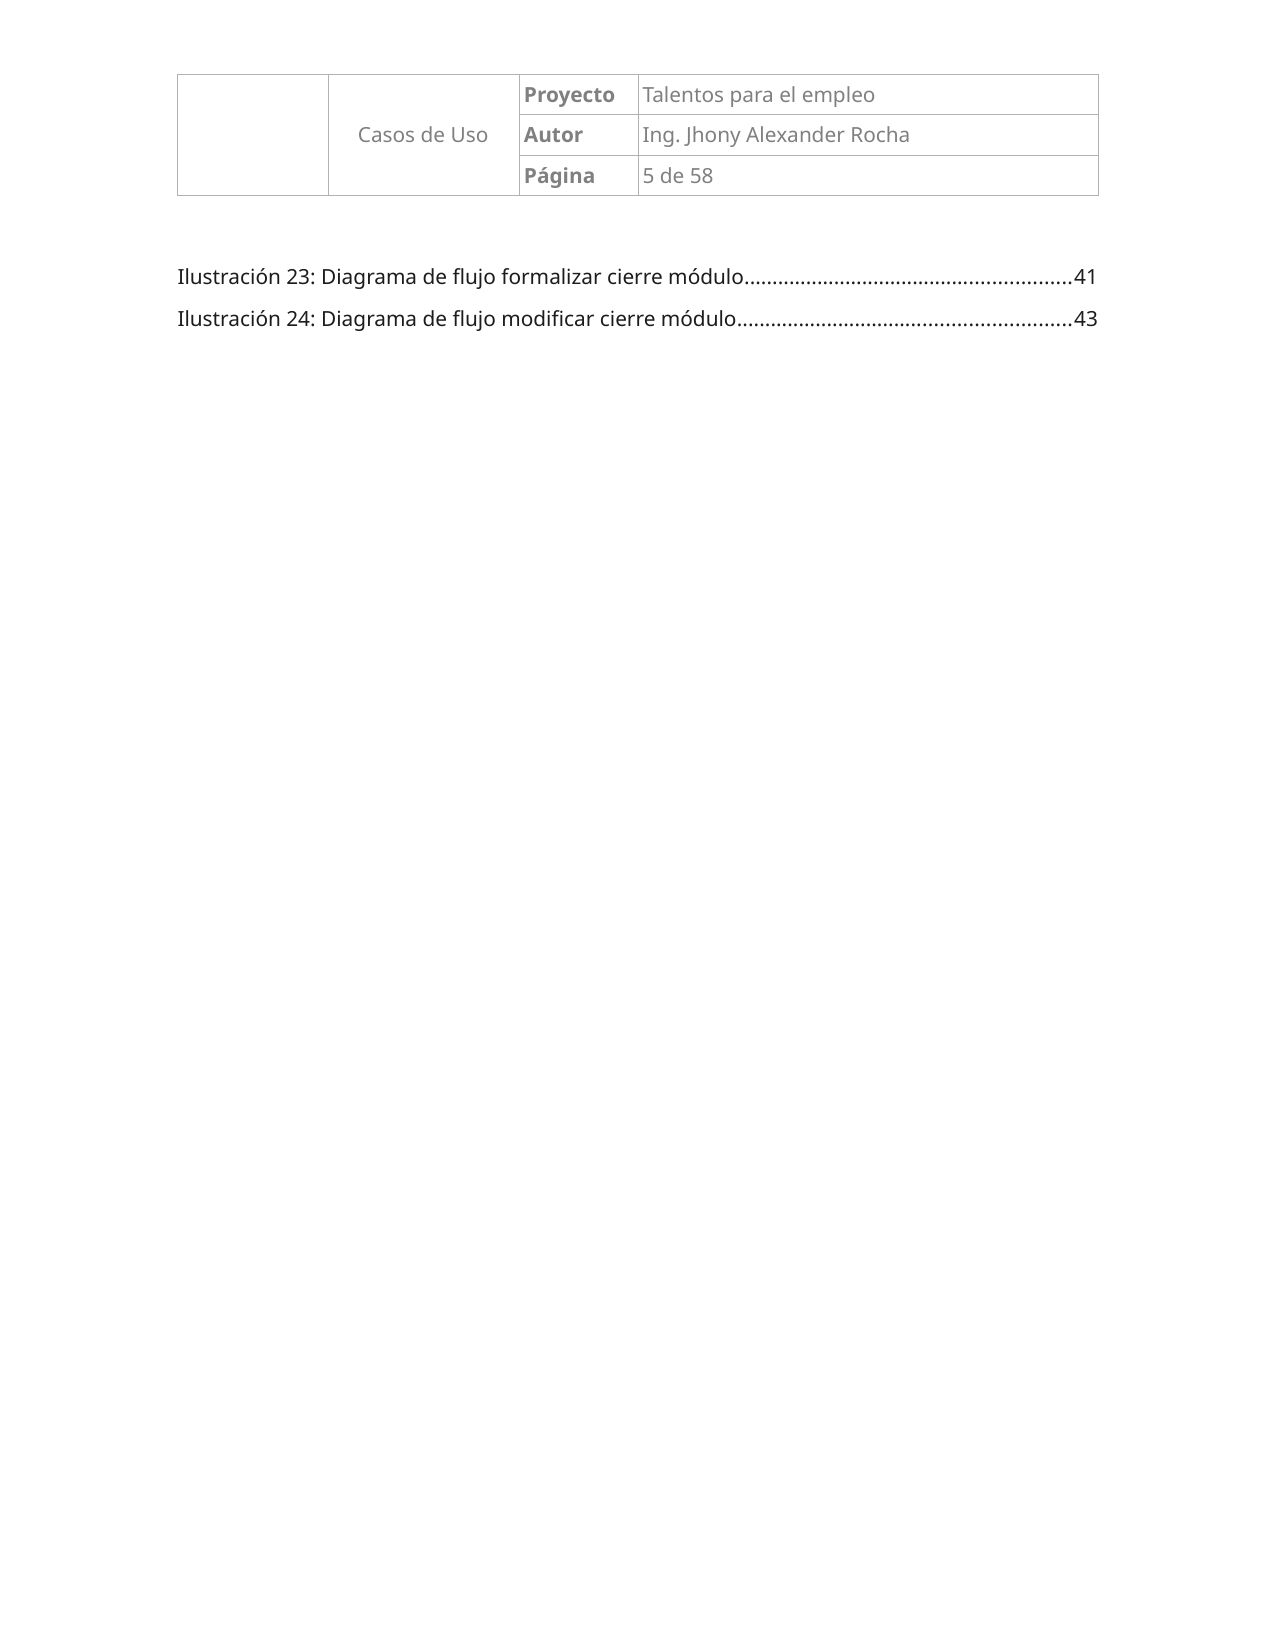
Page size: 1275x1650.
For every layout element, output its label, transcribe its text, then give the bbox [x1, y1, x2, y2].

text Ilustración 24: Diagrama de flujo modificar cierre módulo 43 [177, 304, 1098, 333]
text Ilustración 23: Diagrama de flujo formalizar cierre módulo 41 [177, 262, 1098, 290]
